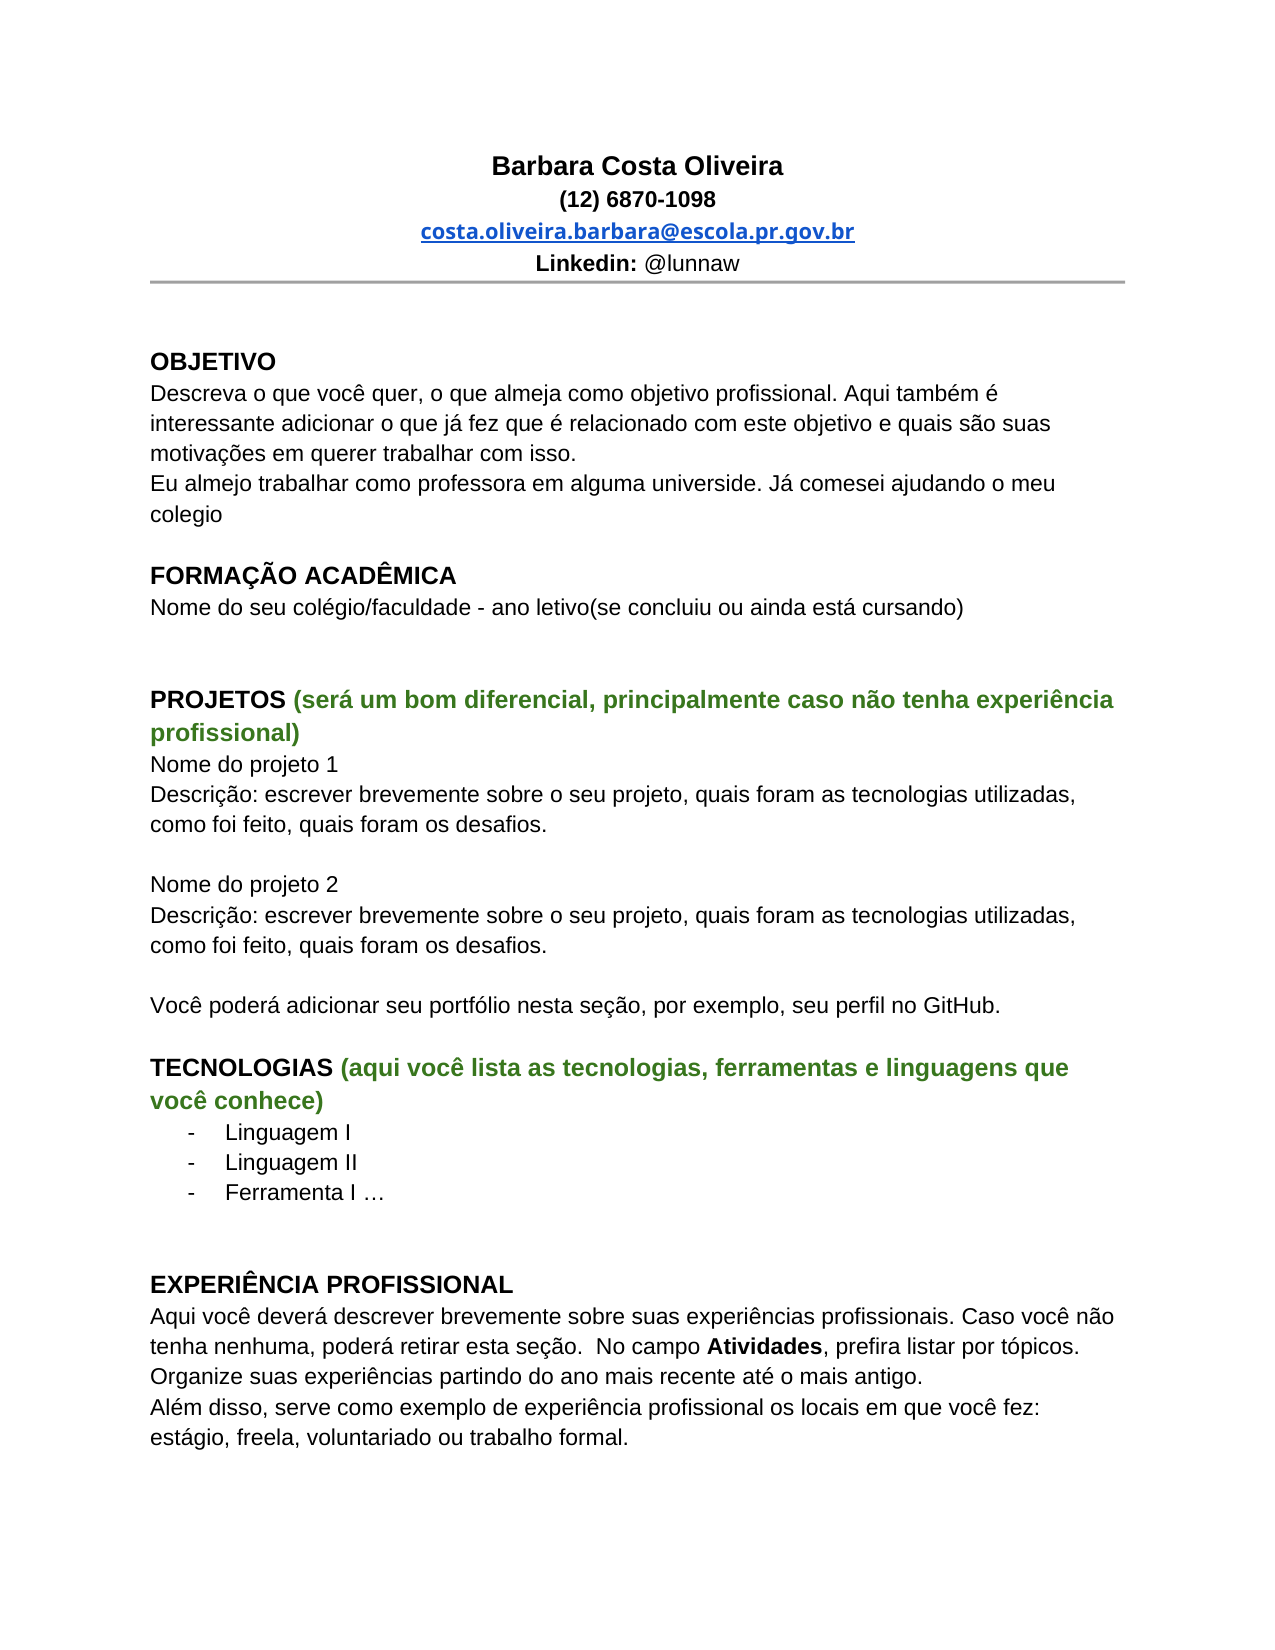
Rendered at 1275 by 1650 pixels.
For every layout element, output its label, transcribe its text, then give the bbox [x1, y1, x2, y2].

text Você poderá adicionar seu portfólio nesta seção, por exemplo, seu perfil no GitHub. [150, 992, 1125, 1019]
text Linkedin: @lunnaw [150, 250, 1125, 277]
text PROJETOS (será um bom diferencial, principalmente caso não tenha experiência profissional) [150, 684, 1125, 746]
text TECNOLOGIAS (aqui você lista as tecnologias, ferramentas e linguagens que você conhece) [150, 1053, 1125, 1114]
text Nome do projeto 1 [150, 751, 1125, 777]
text EXPERIÊNCIA PROFISSIONAL [150, 1270, 1125, 1298]
list Linguagem I [187, 1119, 1125, 1145]
text Descrição: escrever brevemente sobre o seu projeto, quais foram as tecnologias utilizadas, como foi feito, quais foram os desafios. [150, 781, 1125, 837]
text costa.oliveira.barbara@escola.pr.gov.br [150, 216, 1125, 246]
text (12) 6870-1098 [150, 186, 1125, 212]
text Descreva o que você quer, o que almeja como objetivo profissional. Aqui também é interessante adicionar o que já fez que é relacionado com este objetivo e quais são suas motivações em querer trabalhar com isso. [150, 380, 1125, 466]
list Ferramenta I … [187, 1179, 1125, 1206]
text Além disso, serve como exemplo de experiência profissional os locais em que você fez: estágio, freela, voluntariado ou trabalho formal. [150, 1393, 1125, 1450]
text Eu almejo trabalhar como professora em alguma universide. Já comesei ajudando o meu colegio [150, 470, 1125, 527]
list Linguagem II [187, 1149, 1125, 1175]
text OBJETIVO [150, 347, 1125, 375]
text Nome do seu colégio/faculdade - ano letivo(se concluiu ou ainda está cursando) [150, 594, 1125, 620]
text Descrição: escrever brevemente sobre o seu projeto, quais foram as tecnologias utilizadas, como foi feito, quais foram os desafios. [150, 902, 1125, 958]
text Barbara Costa Oliveira [150, 150, 1125, 181]
text Nome do projeto 2 [150, 871, 1125, 898]
text FORMAÇÃO ACADÊMICA [150, 561, 1125, 590]
text Aqui você deverá descrever brevemente sobre suas experiências profissionais. Caso você não tenha nenhuma, poderá retirar esta seção. No campo Atividades, prefira listar por tópicos. Organize suas experiências partindo do ano mais recente até o mais antigo. [150, 1303, 1125, 1389]
